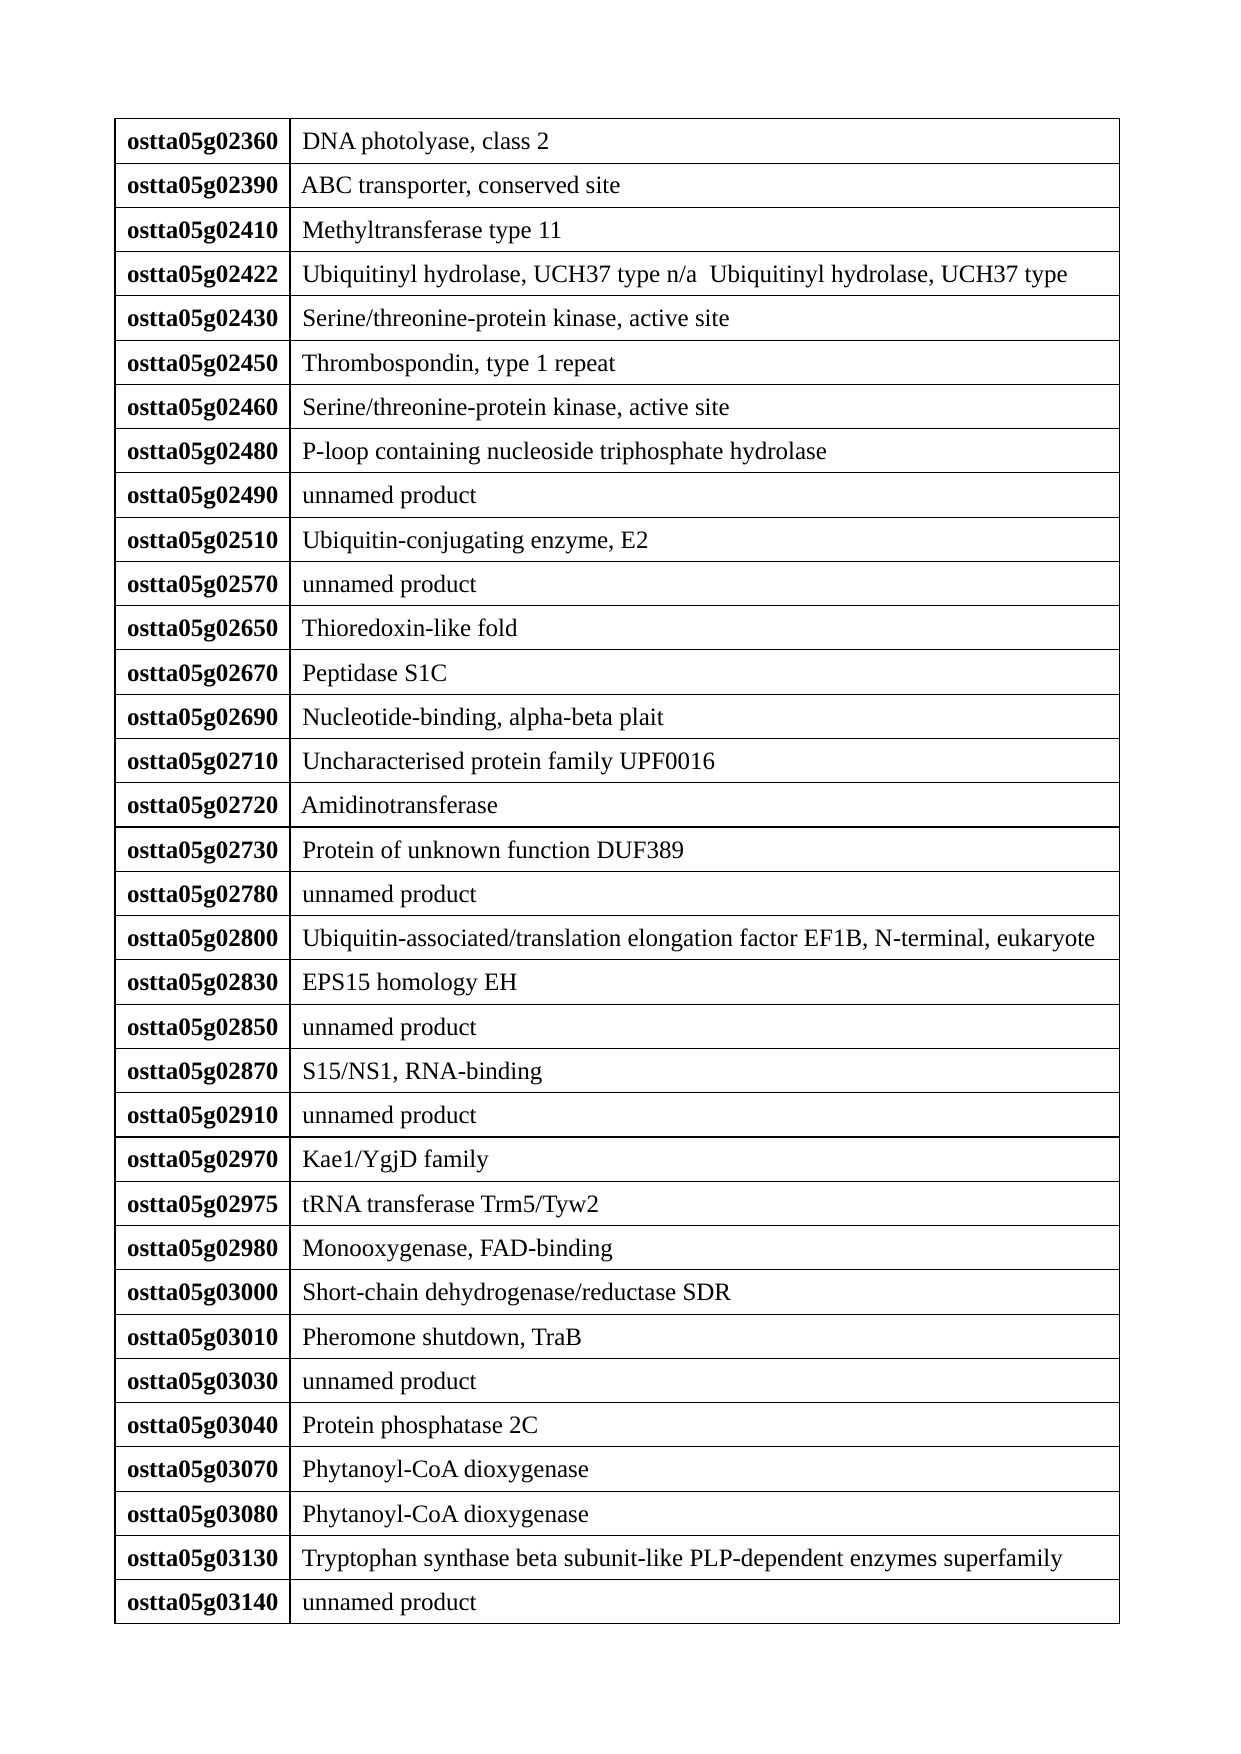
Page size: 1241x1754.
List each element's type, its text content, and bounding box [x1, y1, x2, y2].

table_cell ostta05g02980 [116, 1226, 289, 1269]
table_cell ostta05g02710 [116, 739, 289, 782]
table_cell DNA photolyase, class 2 [291, 119, 1119, 162]
table_cell Uncharacterised protein family UPF0016 [291, 739, 1119, 782]
table_cell Nucleotide-binding, alpha-beta plait [291, 695, 1119, 738]
table_cell Methyltransferase type 11 [291, 208, 1119, 251]
table_cell unnamed product [291, 562, 1119, 605]
table_cell P-loop containing nucleoside triphosphate hydrolase [291, 429, 1119, 472]
table_cell Phytanoyl-CoA dioxygenase [291, 1492, 1119, 1535]
table_cell ostta05g02910 [116, 1093, 289, 1136]
table_cell Pheromone shutdown, TraB [291, 1315, 1119, 1358]
table_cell Thioredoxin-like fold [291, 606, 1119, 649]
table_cell ostta05g02430 [116, 296, 289, 339]
table_cell Peptidase S1C [291, 650, 1119, 694]
table_cell EPS15 homology EH [291, 960, 1119, 1003]
table_cell Kae1/YgjD family [291, 1138, 1119, 1181]
table_cell unnamed product [291, 473, 1119, 517]
table_cell ostta05g02360 [116, 119, 289, 162]
table_cell ostta05g02410 [116, 208, 289, 251]
table_cell ostta05g03040 [116, 1403, 289, 1446]
table_cell unnamed product [291, 1005, 1119, 1048]
table_cell ABC transporter, conserved site [291, 164, 1119, 207]
table_cell Protein phosphatase 2C [291, 1403, 1119, 1446]
table_cell ostta05g03030 [116, 1359, 289, 1402]
table_cell Serine/threonine-protein kinase, active site [291, 296, 1119, 339]
table_cell ostta05g03070 [116, 1447, 289, 1491]
table_cell Amidinotransferase [291, 783, 1119, 826]
table_cell S15/NS1, RNA-binding [291, 1049, 1119, 1092]
table_cell ostta05g02800 [116, 916, 289, 959]
table_cell Thrombospondin, type 1 repeat [291, 341, 1119, 384]
table_cell ostta05g02510 [116, 518, 289, 561]
table_cell ostta05g02720 [116, 783, 289, 826]
table_cell Ubiquitinyl hydrolase, UCH37 type n/a Ubiquitinyl hydrolase, UCH37 type [291, 252, 1119, 295]
table_cell ostta05g02460 [116, 385, 289, 428]
table_cell ostta05g02670 [116, 650, 289, 694]
table_cell unnamed product [291, 1093, 1119, 1136]
table_cell Monooxygenase, FAD-binding [291, 1226, 1119, 1269]
table_cell Short-chain dehydrogenase/reductase SDR [291, 1270, 1119, 1313]
table_cell unnamed product [291, 872, 1119, 915]
table_cell ostta05g02650 [116, 606, 289, 649]
table_cell ostta05g02975 [116, 1182, 289, 1225]
table_cell ostta05g02830 [116, 960, 289, 1003]
table_cell Protein of unknown function DUF389 [291, 828, 1119, 871]
table_cell ostta05g02970 [116, 1138, 289, 1181]
table_cell ostta05g03000 [116, 1270, 289, 1313]
table_cell unnamed product [291, 1359, 1119, 1402]
table_cell Serine/threonine-protein kinase, active site [291, 385, 1119, 428]
table_cell Phytanoyl-CoA dioxygenase [291, 1447, 1119, 1491]
table_cell tRNA transferase Trm5/Tyw2 [291, 1182, 1119, 1225]
table_cell ostta05g02480 [116, 429, 289, 472]
table_cell ostta05g02570 [116, 562, 289, 605]
table_cell ostta05g02780 [116, 872, 289, 915]
table_cell ostta05g02450 [116, 341, 289, 384]
table_cell Ubiquitin-conjugating enzyme, E2 [291, 518, 1119, 561]
table_cell Ubiquitin-associated/translation elongation factor EF1B, N-terminal, eukaryote [291, 916, 1119, 959]
table_cell ostta05g02870 [116, 1049, 289, 1092]
table_cell ostta05g03010 [116, 1315, 289, 1358]
table_cell ostta05g03080 [116, 1492, 289, 1535]
table_cell ostta05g02490 [116, 473, 289, 517]
table_cell Tryptophan synthase beta subunit-like PLP-dependent enzymes superfamily [291, 1536, 1119, 1579]
table_cell ostta05g03140 [116, 1580, 289, 1623]
table_cell ostta05g03130 [116, 1536, 289, 1579]
table_cell ostta05g02730 [116, 828, 289, 871]
table_cell ostta05g02850 [116, 1005, 289, 1048]
table_cell ostta05g02690 [116, 695, 289, 738]
table_cell unnamed product [291, 1580, 1119, 1623]
table_cell ostta05g02390 [116, 164, 289, 207]
table_cell ostta05g02422 [116, 252, 289, 295]
